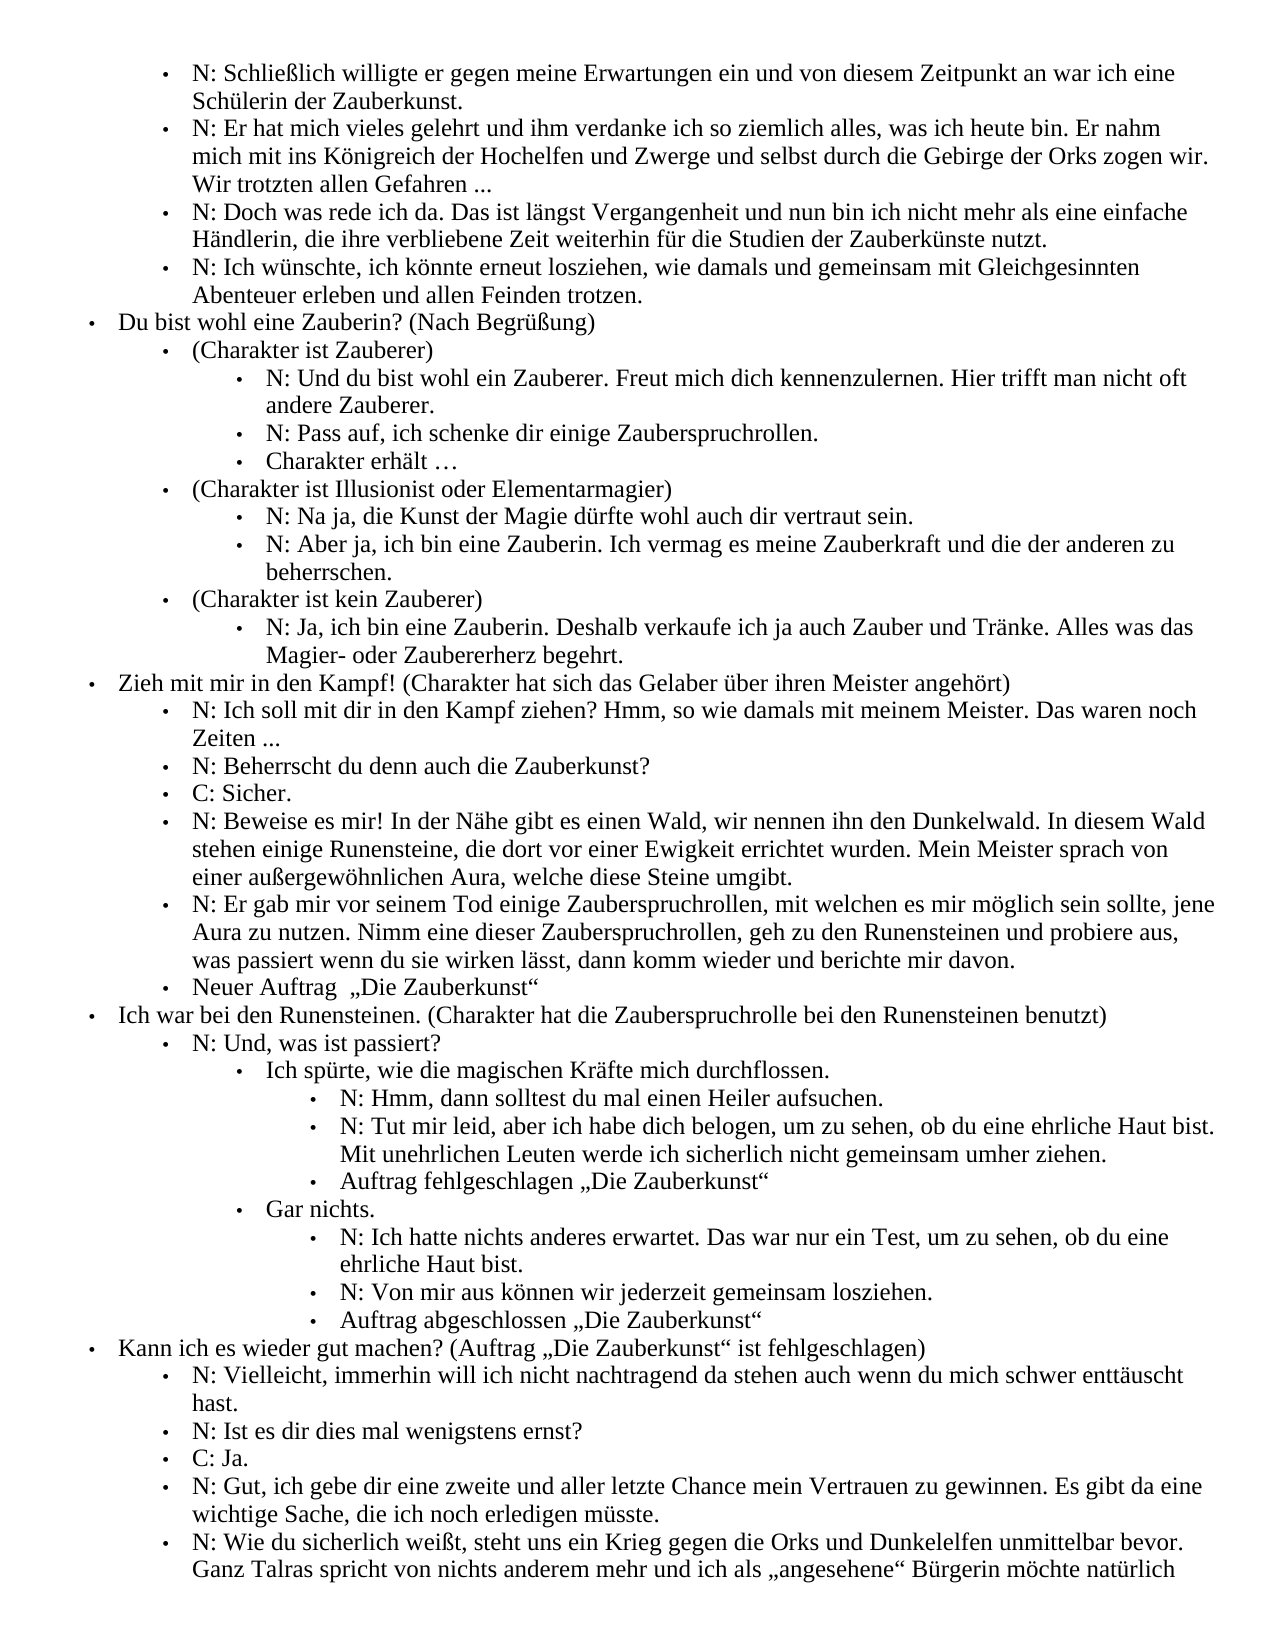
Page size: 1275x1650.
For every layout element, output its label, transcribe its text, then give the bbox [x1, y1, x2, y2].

list Kann ich es wieder gut machen? (Auftrag „Die Zauberkunst“ ist fehlgeschlagen) [88, 1334, 1216, 1361]
list N: Wie du sicherlich weißt, steht uns ein Krieg gegen die Orks und Dunkelelfen unmittelbar bevor. Ganz Talras spricht von nichts anderem mehr und ich als „angesehene“ Bürgerin möchte natürlich [162, 1528, 1216, 1583]
list (Charakter ist Illusionist oder Elementarmagier) [162, 475, 1216, 502]
list Neuer Auftrag „Die Zauberkunst“ [162, 973, 1216, 1001]
list N: Schließlich willigte er gegen meine Erwartungen ein und von diesem Zeitpunkt an war ich eine Schülerin der Zauberkunst. [162, 59, 1216, 114]
list C: Ja. [162, 1444, 1216, 1472]
list N: Und, was ist passiert? [162, 1029, 1216, 1057]
list Zieh mit mir in den Kampf! (Charakter hat sich das Gelaber über ihren Meister angehört) [88, 669, 1216, 696]
list C: Sicher. [162, 779, 1216, 807]
list N: Beherrscht du denn auch die Zauberkunst? [162, 752, 1216, 779]
list N: Und du bist wohl ein Zauberer. Freut mich dich kennenzulernen. Hier trifft man nicht oft andere Zauberer. [236, 364, 1216, 419]
list N: Ich soll mit dir in den Kampf ziehen? Hmm, so wie damals mit meinem Meister. Das waren noch Zeiten ... [162, 696, 1216, 752]
list N: Von mir aus können wir jederzeit gemeinsam losziehen. [310, 1278, 1216, 1306]
list N: Na ja, die Kunst der Magie dürfte wohl auch dir vertraut sein. [236, 502, 1216, 530]
list N: Ich wünschte, ich könnte erneut losziehen, wie damals und gemeinsam mit Gleichgesinnten Abenteuer erleben und allen Feinden trotzen. [162, 253, 1216, 308]
list N: Tut mir leid, aber ich habe dich belogen, um zu sehen, ob du eine ehrliche Haut bist. Mit unehrlichen Leuten werde ich sicherlich nicht gemeinsam umher ziehen. [310, 1112, 1216, 1167]
list N: Er hat mich vieles gelehrt und ihm verdanke ich so ziemlich alles, was ich heute bin. Er nahm mich mit ins Königreich der Hochelfen und Zwerge und selbst durch die Gebirge der Orks zogen wir. Wir trotzten allen Gefahren ... [162, 114, 1216, 198]
list N: Gut, ich gebe dir eine zweite und aller letzte Chance mein Vertrauen zu gewinnen. Es gibt da eine wichtige Sache, die ich noch erledigen müsste. [162, 1472, 1216, 1528]
list Charakter erhält … [236, 447, 1216, 475]
list Auftrag abgeschlossen „Die Zauberkunst“ [310, 1306, 1216, 1334]
list N: Doch was rede ich da. Das ist längst Vergangenheit und nun bin ich nicht mehr als eine einfache Händlerin, die ihre verbliebene Zeit weiterhin für die Studien der Zauberkünste nutzt. [162, 198, 1216, 253]
list N: Ja, ich bin eine Zauberin. Deshalb verkaufe ich ja auch Zauber und Tränke. Alles was das Magier- oder Zaubererherz begehrt. [236, 613, 1216, 669]
list (Charakter ist Zauberer) [162, 336, 1216, 364]
list Du bist wohl eine Zauberin? (Nach Begrüßung) [88, 308, 1216, 336]
list N: Ist es dir dies mal wenigstens ernst? [162, 1417, 1216, 1444]
list N: Hmm, dann solltest du mal einen Heiler aufsuchen. [310, 1084, 1216, 1112]
list Ich spürte, wie die magischen Kräfte mich durchflossen. [236, 1057, 1216, 1084]
list Gar nichts. [236, 1195, 1216, 1223]
list N: Er gab mir vor seinem Tod einige Zauberspruchrollen, mit welchen es mir möglich sein sollte, jene Aura zu nutzen. Nimm eine dieser Zauberspruchrollen, geh zu den Runensteinen und probiere aus, was passiert wenn du sie wirken lässt, dann komm wieder und berichte mir davon. [162, 890, 1216, 973]
list N: Vielleicht, immerhin will ich nicht nachtragend da stehen auch wenn du mich schwer enttäuscht hast. [162, 1361, 1216, 1417]
list N: Pass auf, ich schenke dir einige Zauberspruchrollen. [236, 419, 1216, 447]
list N: Aber ja, ich bin eine Zauberin. Ich vermag es meine Zauberkraft und die der anderen zu beherrschen. [236, 530, 1216, 586]
list Auftrag fehlgeschlagen „Die Zauberkunst“ [310, 1167, 1216, 1195]
list (Charakter ist kein Zauberer) [162, 586, 1216, 613]
list Ich war bei den Runensteinen. (Charakter hat die Zauberspruchrolle bei den Runensteinen benutzt) [88, 1001, 1216, 1029]
list N: Beweise es mir! In der Nähe gibt es einen Wald, wir nennen ihn den Dunkelwald. In diesem Wald stehen einige Runensteine, die dort vor einer Ewigkeit errichtet wurden. Mein Meister sprach von einer außergewöhnlichen Aura, welche diese Steine umgibt. [162, 807, 1216, 890]
list N: Ich hatte nichts anderes erwartet. Das war nur ein Test, um zu sehen, ob du eine ehrliche Haut bist. [310, 1223, 1216, 1278]
